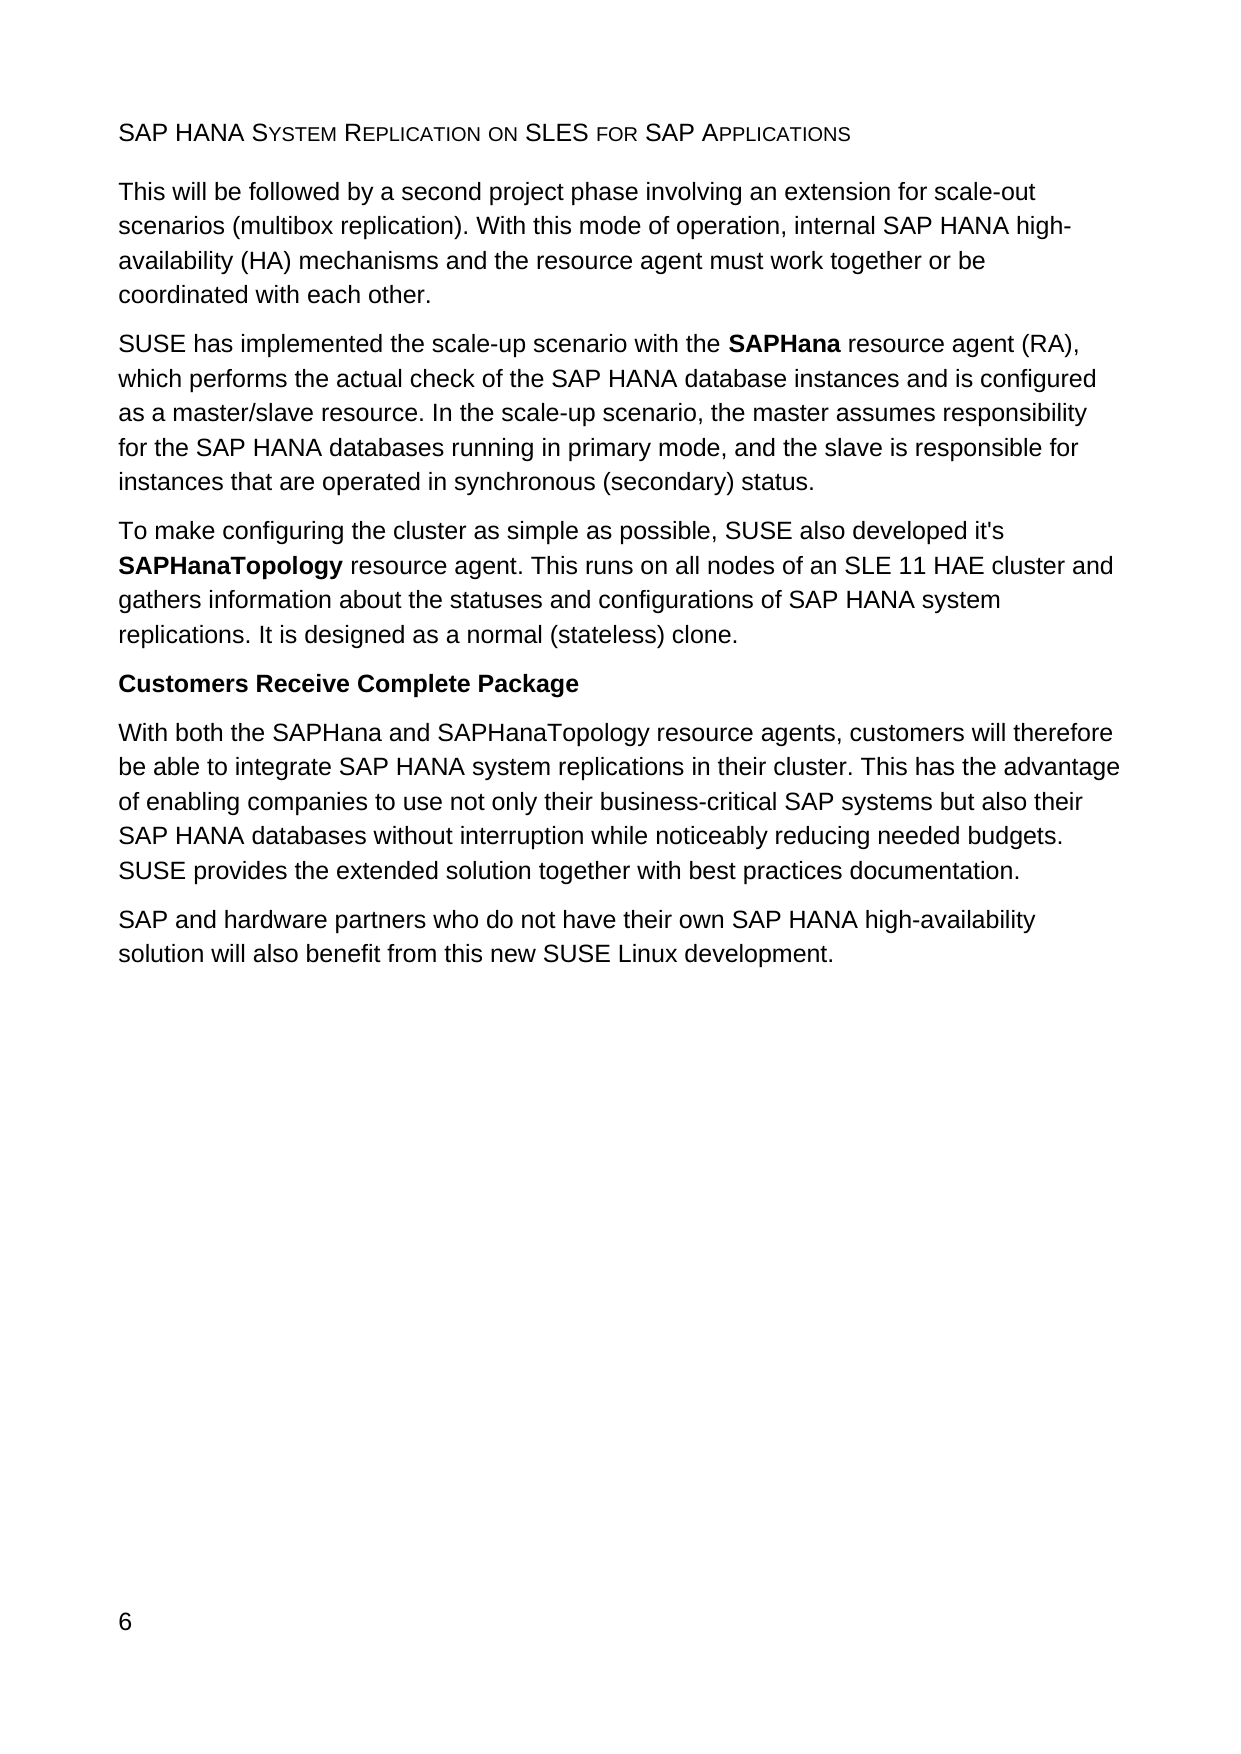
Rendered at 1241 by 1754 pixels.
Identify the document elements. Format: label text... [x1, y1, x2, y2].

text To make configuring the cluster as simple as possible, SUSE also developed it's SAPHanaTopology resource agent. This runs on all nodes of an SLE 11 HAE cluster and gathers information about the statuses and configurations of SAP HANA system replications. It is designed as a normal (stateless) clone. [118, 516, 1122, 648]
text This will be followed by a second project phase involving an extension for scale-out scenarios (multibox replication). With this mode of operation, internal SAP HANA high-availability (HA) mechanisms and the resource agent must work together or be coordinated with each other. [118, 177, 1122, 309]
text With both the SAPHana and SAPHanaTopology resource agents, customers will therefore be able to integrate SAP HANA system replications in their cluster. This has the advantage of enabling companies to use not only their business-critical SAP systems but also their SAP HANA databases without interruption while noticeably reducing needed budgets. SUSE provides the extended solution together with best practices documentation. [118, 718, 1122, 884]
text Customers Receive Complete Package [118, 669, 1122, 698]
text SAP and hardware partners who do not have their own SAP HANA high-availability solution will also benefit from this new SUSE Linux development. [118, 905, 1122, 968]
text SUSE has implemented the scale-up scenario with the SAPHana resource agent (RA), which performs the actual check of the SAP HANA database instances and is configured as a master/slave resource. In the scale-up scenario, the master assumes responsibility for the SAP HANA databases running in primary mode, and the slave is responsible for instances that are operated in synchronous (secondary) status. [118, 329, 1122, 496]
